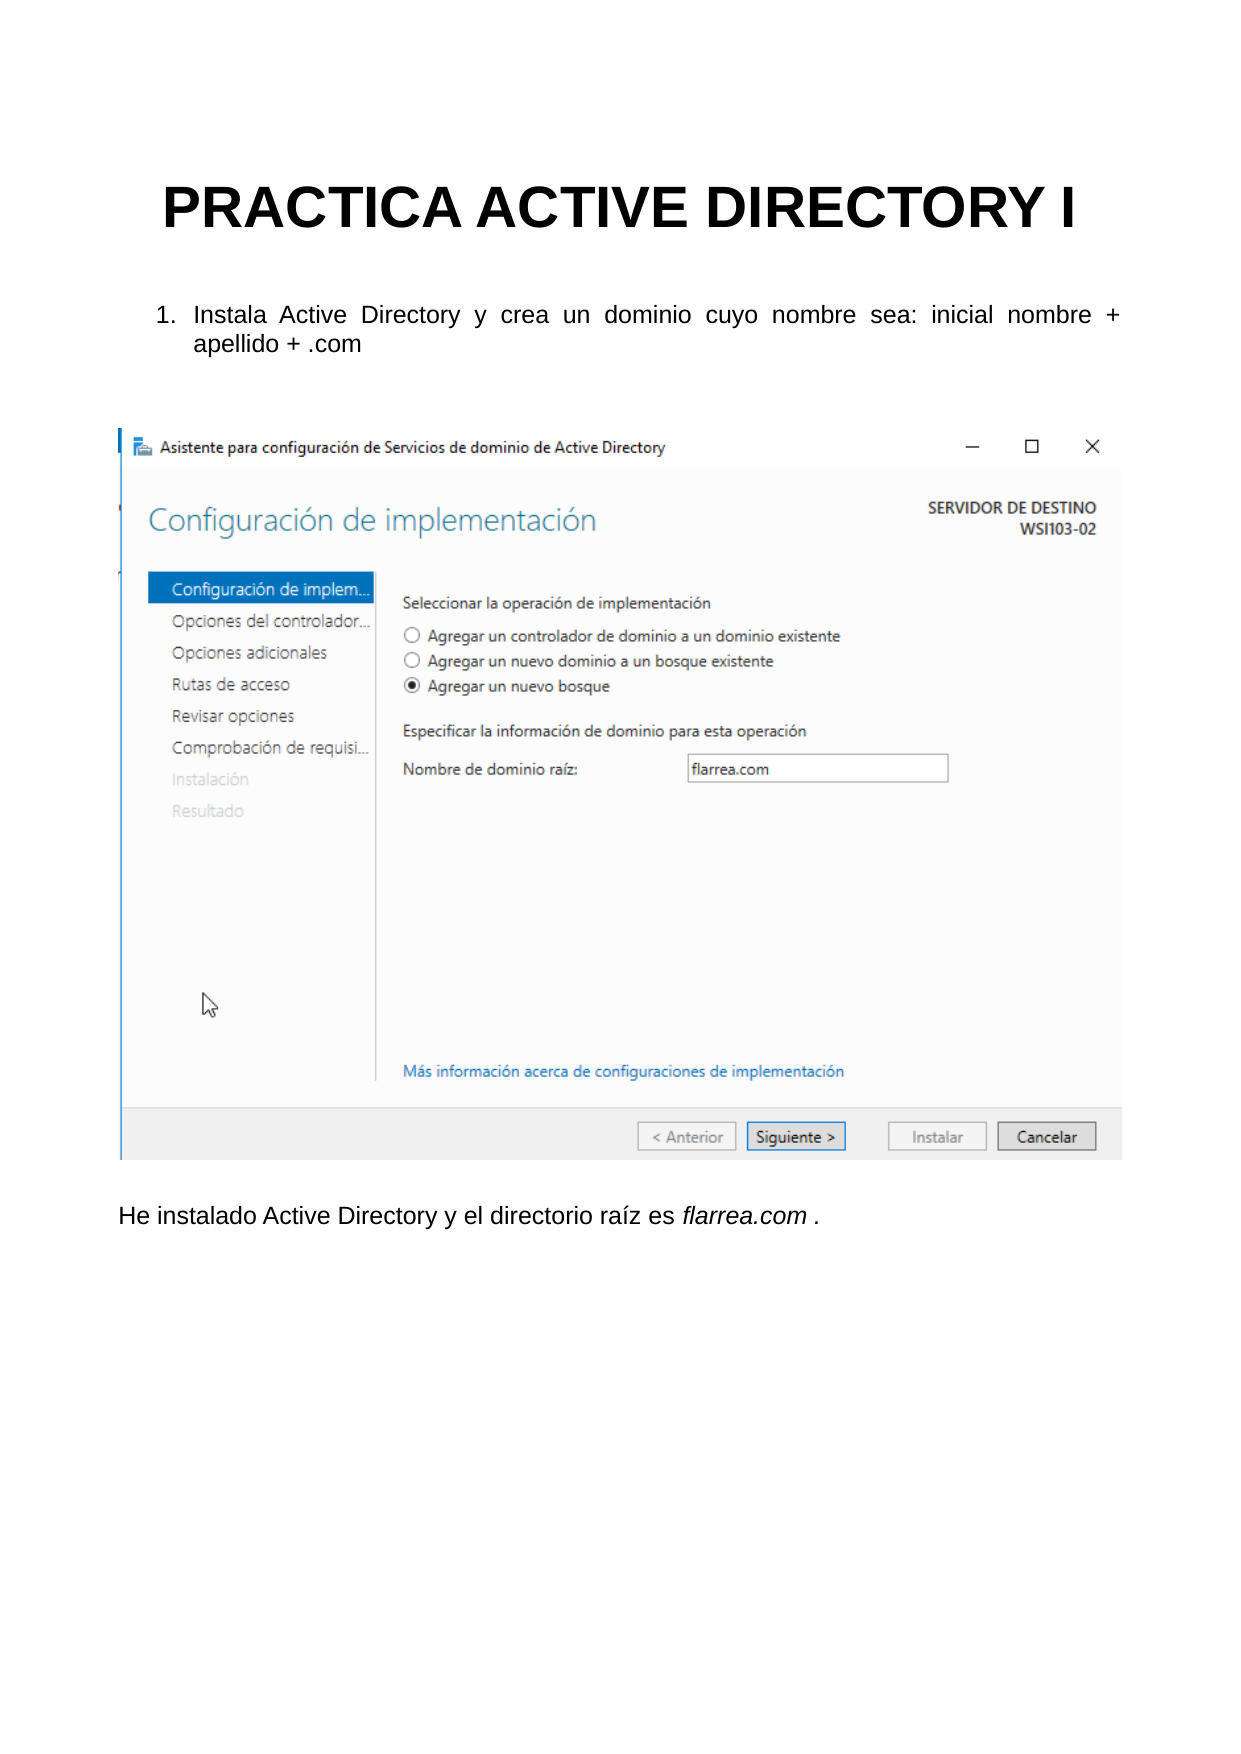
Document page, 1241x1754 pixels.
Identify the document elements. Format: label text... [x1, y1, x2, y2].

list Instala Active Directory y crea un dominio cuyo nombre sea: inicial nombre + apellido + .com [156, 300, 1122, 357]
picture [118, 428, 1123, 1160]
text He instalado Active Directory y el directorio raíz es flarrea.com . [118, 1201, 1122, 1229]
title PRACTICA ACTIVE DIRECTORY I [118, 173, 1122, 240]
